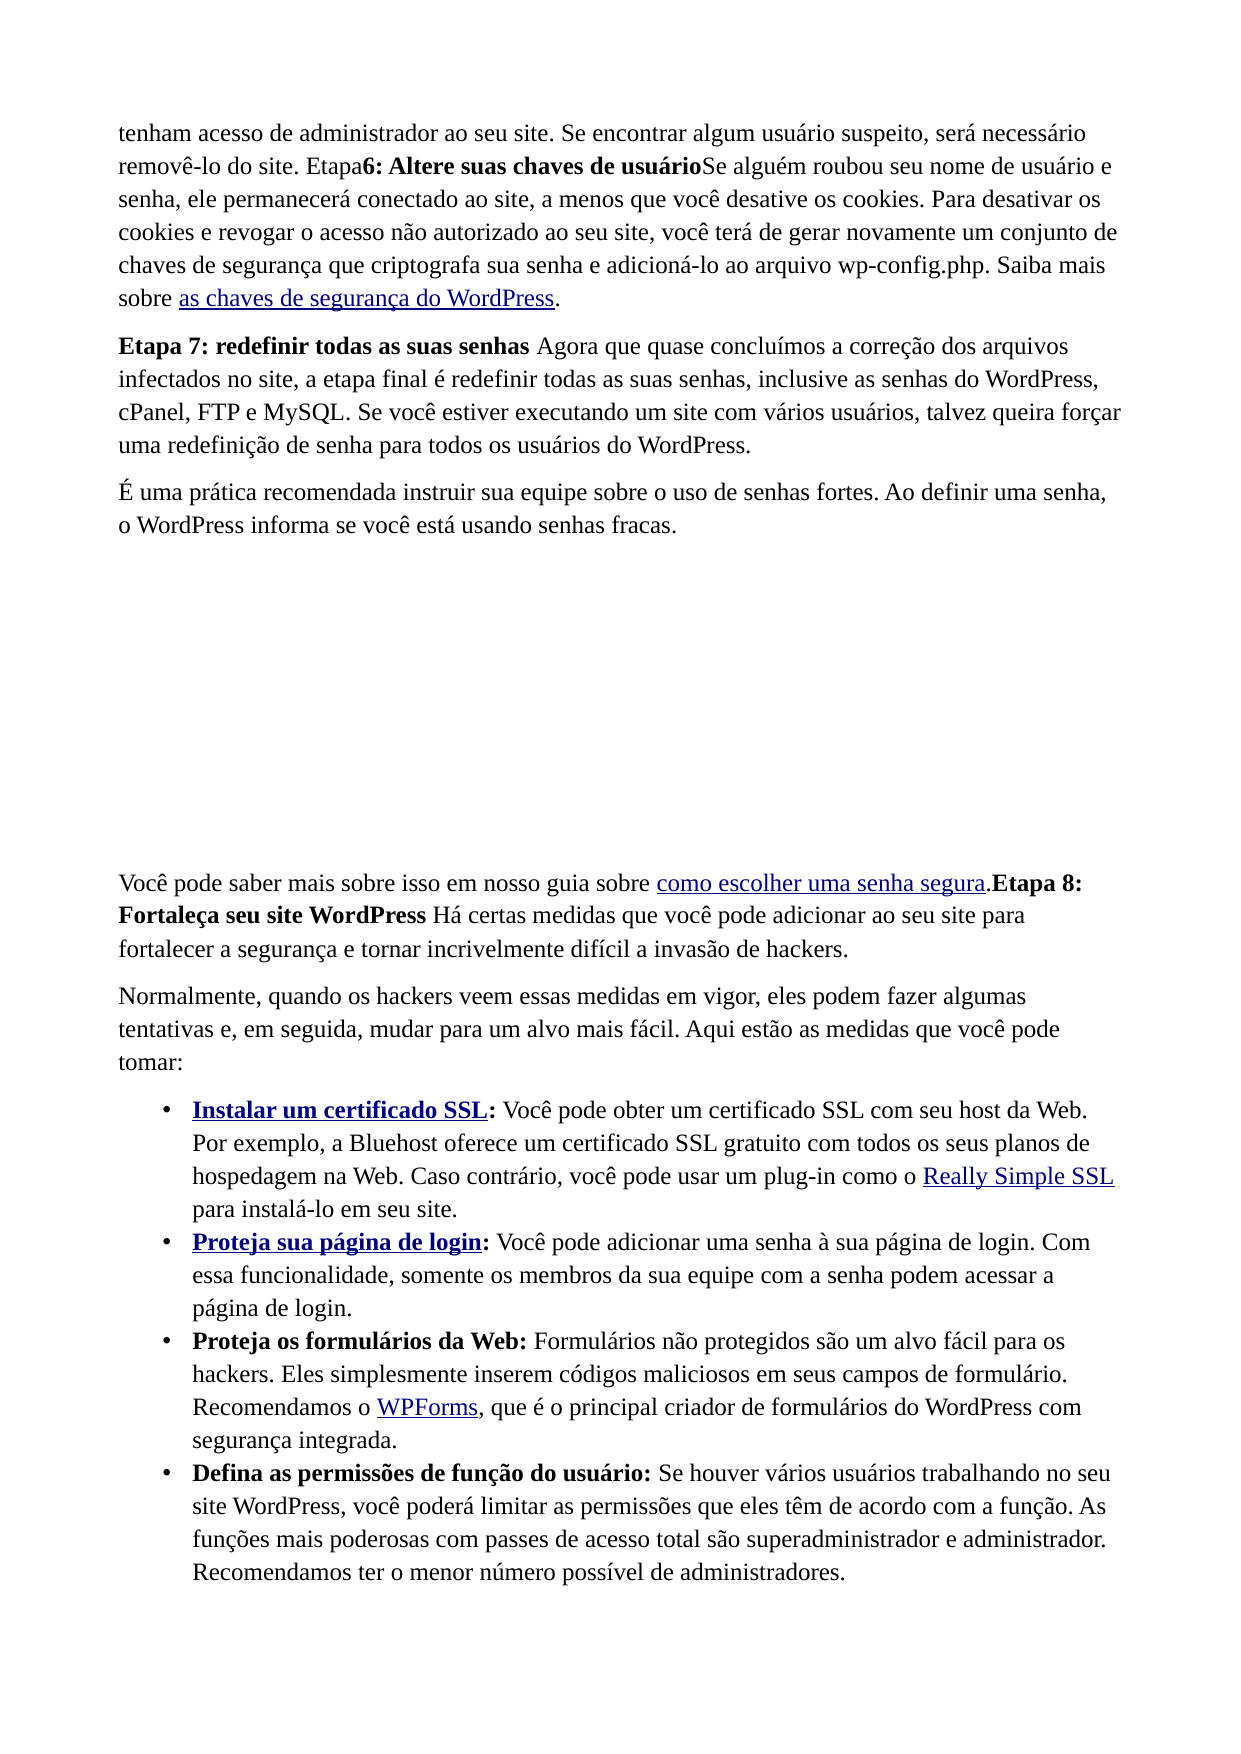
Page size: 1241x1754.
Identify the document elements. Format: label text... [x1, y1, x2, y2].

text Você pode saber mais sobre isso em nosso guia sobre como escolher uma senha segura.Etapa 8: Fortaleça seu site WordPress Há certas medidas que você pode adicionar ao seu site para fortalecer a segurança e tornar incrivelmente difícil a invasão de hackers. [118, 868, 1122, 962]
list Proteja sua página de login: Você pode adicionar uma senha à sua página de login. Com essa funcionalidade, somente os membros da sua equipe com a senha podem acessar a página de login. [162, 1227, 1122, 1322]
text Etapa 7: redefinir todas as suas senhas Agora que quase concluímos a correção dos arquivos infectados no site, a etapa final é redefinir todas as suas senhas, inclusive as senhas do WordPress, cPanel, FTP e MySQL. Se você estiver executando um site com vários usuários, talvez queira forçar uma redefinição de senha para todos os usuários do WordPress. [118, 331, 1122, 459]
text É uma prática recomendada instruir sua equipe sobre o uso de senhas fortes. Ao definir uma senha, o WordPress informa se você está usando senhas fracas. [118, 477, 1122, 539]
list Proteja os formulários da Web: Formulários não protegidos são um alvo fácil para os hackers. Eles simplesmente inserem códigos maliciosos em seus campos de formulário. Recomendamos o WPForms, que é o principal criador de formulários do WordPress com segurança integrada. [162, 1326, 1122, 1454]
list Instalar um certificado SSL: Você pode obter um certificado SSL com seu host da Web. Por exemplo, a Bluehost oferece um certificado SSL gratuito com todos os seus planos de hospedagem na Web. Caso contrário, você pode usar um plug-in como o Really Simple SSL para instalá-lo em seu site. [162, 1095, 1122, 1223]
list Defina as permissões de função do usuário: Se houver vários usuários trabalhando no seu site WordPress, você poderá limitar as permissões que eles têm de acordo com a função. As funções mais poderosas com passes de acesso total são superadministrador e administrador. Recomendamos ter o menor número possível de administradores. [162, 1458, 1122, 1586]
text tenham acesso de administrador ao seu site. Se encontrar algum usuário suspeito, será necessário removê-lo do site. Etapa6: Altere suas chaves de usuárioSe alguém roubou seu nome de usuário e senha, ele permanecerá conectado ao site, a menos que você desative os cookies. Para desativar os cookies e revogar o acesso não autorizado ao seu site, você terá de gerar novamente um conjunto de chaves de segurança que criptografa sua senha e adicioná-lo ao arquivo wp-config.php. Saiba mais sobre as chaves de segurança do WordPress. [118, 118, 1122, 312]
text Normalmente, quando os hackers veem essas medidas em vigor, eles podem fazer algumas tentativas e, em seguida, mudar para um alvo mais fácil. Aqui estão as medidas que você pode tomar: [118, 981, 1122, 1076]
